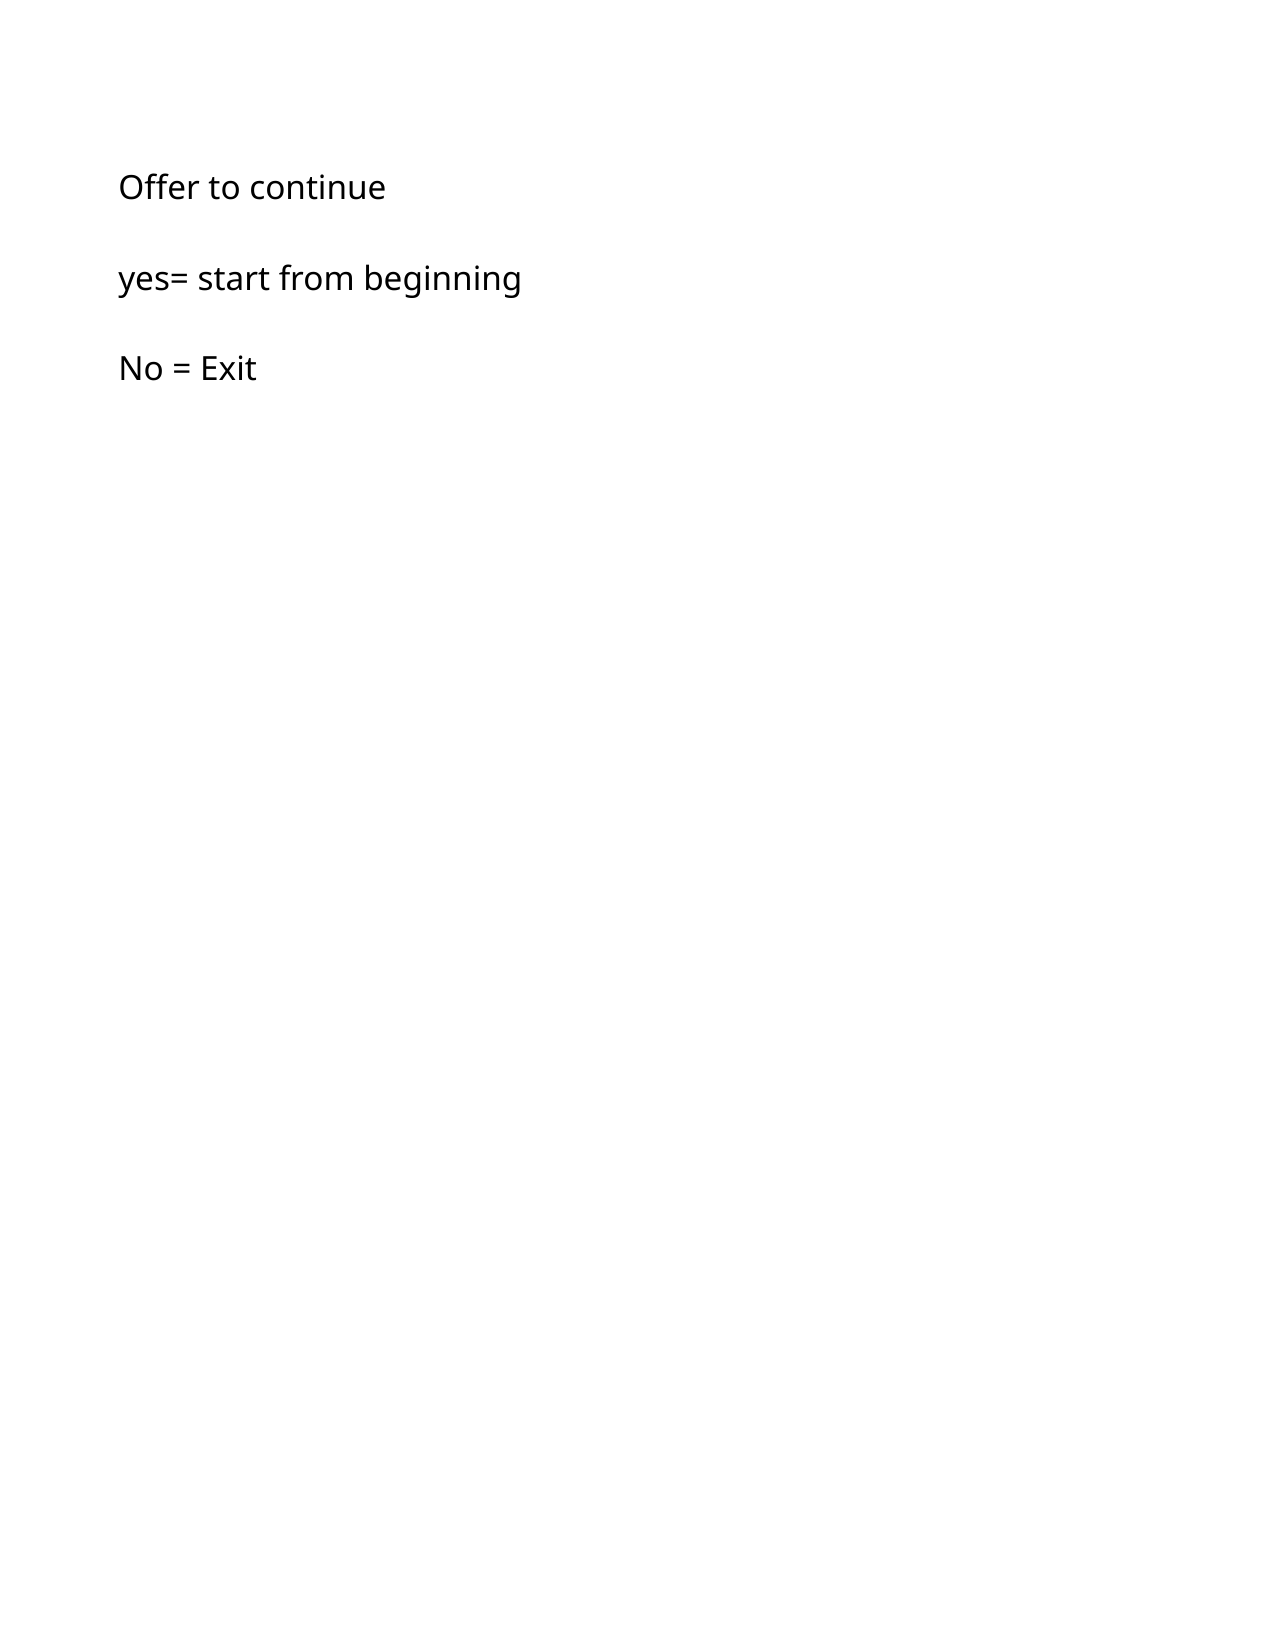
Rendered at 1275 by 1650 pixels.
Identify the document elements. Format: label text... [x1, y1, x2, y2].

text Offer to continue [118, 163, 1157, 209]
text yes= start from beginning [118, 254, 1157, 300]
text No = Exit [118, 345, 1157, 391]
